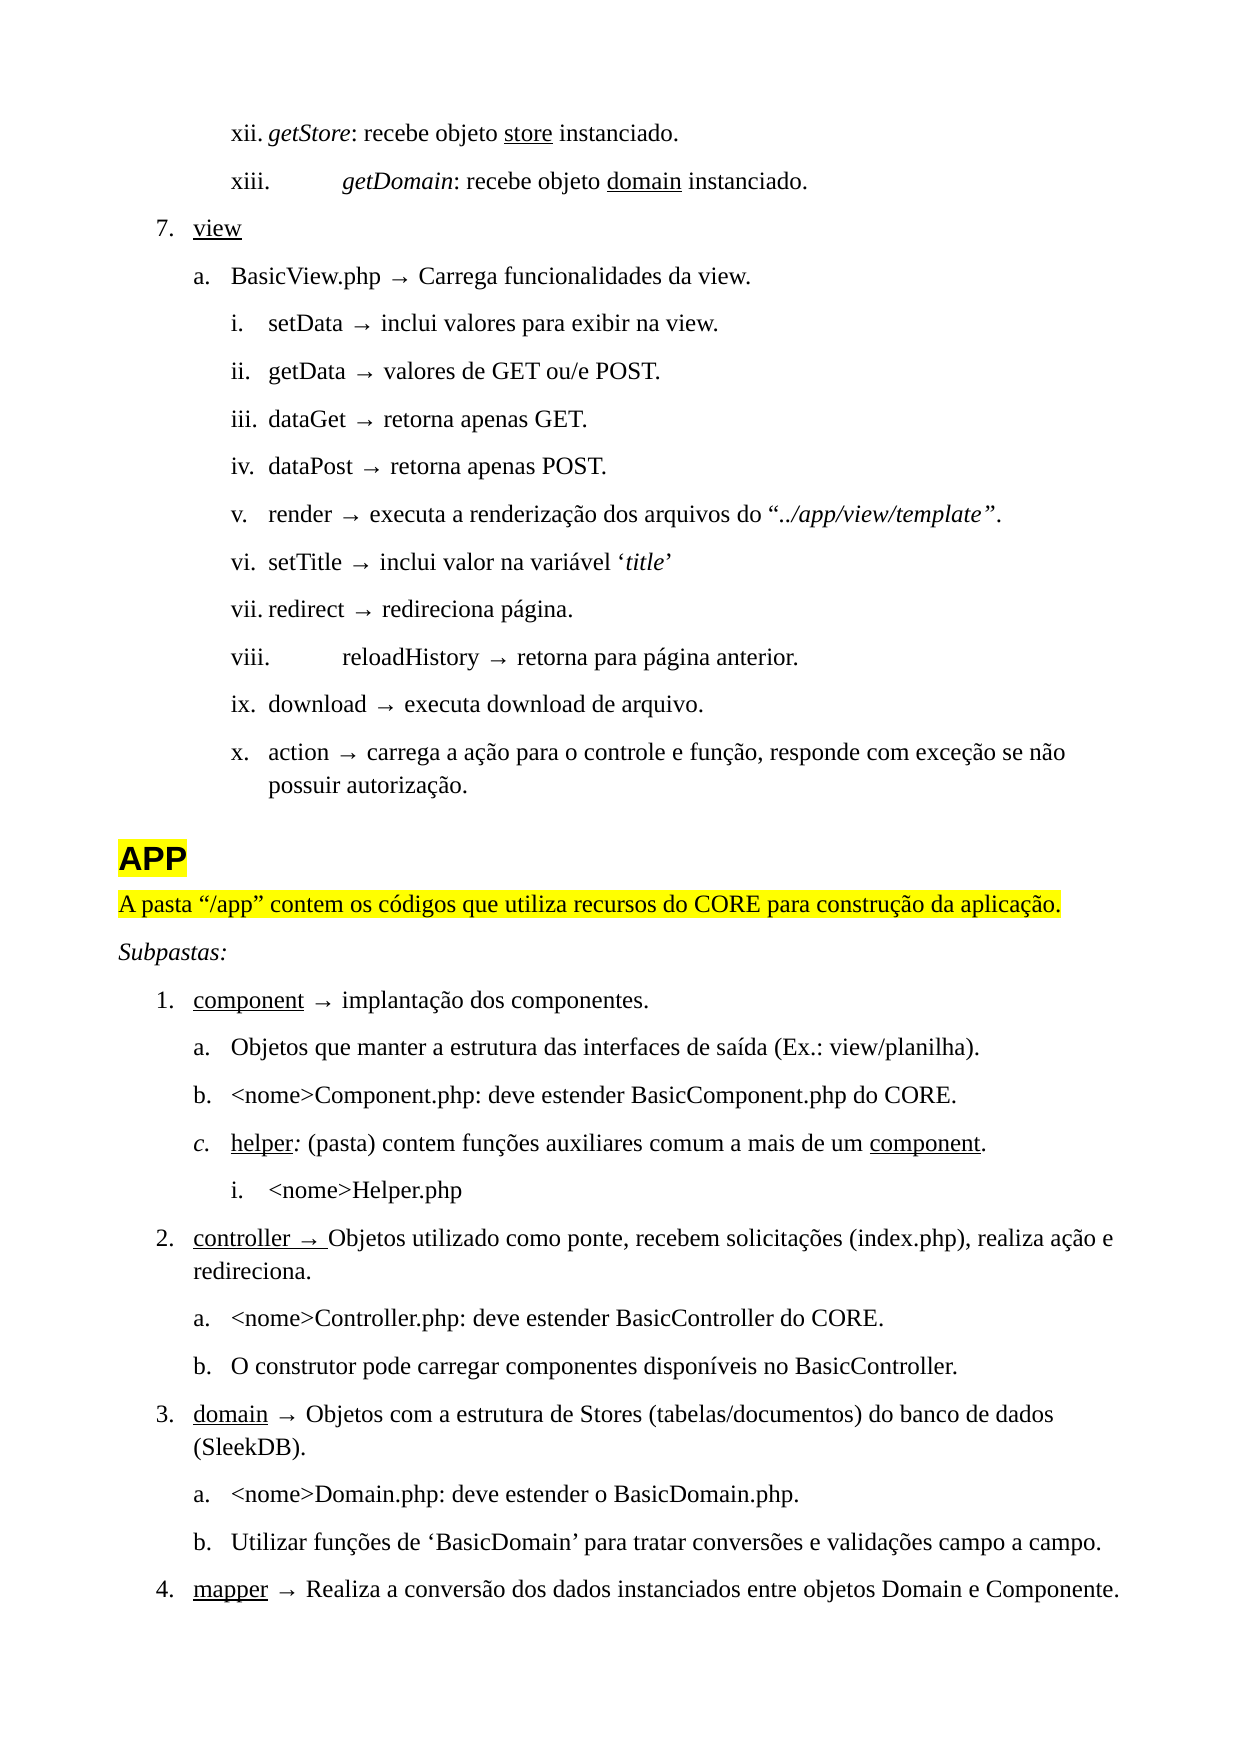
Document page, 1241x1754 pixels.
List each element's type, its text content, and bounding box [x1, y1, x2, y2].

text A pasta “/app” contem os códigos que utiliza recursos do CORE para construção da aplicação. [118, 889, 1122, 918]
list getData → valores de GET ou/e POST. [231, 356, 1122, 385]
list getStore: recebe objeto store instanciado. [231, 118, 1122, 147]
list reloadHistory → retorna para página anterior. [231, 642, 1122, 671]
list redirect → redireciona página. [231, 594, 1122, 623]
list action → carrega a ação para o controle e função, responde com exceção se não possuir autorização. [231, 737, 1122, 799]
list controller → Objetos utilizado como ponte, recebem solicitações (index.php), realiza ação e redireciona. [156, 1223, 1122, 1284]
subtitle APP [118, 838, 1122, 877]
list <nome>Component.php: deve estender BasicComponent.php do CORE. [193, 1080, 1122, 1109]
list <nome>Controller.php: deve estender BasicController do CORE. [193, 1303, 1122, 1332]
list <nome>Domain.php: deve estender o BasicDomain.php. [193, 1479, 1122, 1508]
list download → executa download de arquivo. [231, 689, 1122, 718]
list component → implantação dos componentes. [156, 985, 1122, 1013]
list getDomain: recebe objeto domain instanciado. [231, 166, 1122, 194]
list Utilizar funções de ‘BasicDomain’ para tratar conversões e validações campo a campo. [193, 1527, 1122, 1556]
text Subpastas: [118, 937, 1122, 966]
list view [156, 213, 1122, 242]
list dataPost → retorna apenas POST. [231, 451, 1122, 480]
list helper: (pasta) contem funções auxiliares comum a mais de um component. [193, 1128, 1122, 1156]
list setData → inclui valores para exibir na view. [231, 308, 1122, 337]
list Objetos que manter a estrutura das interfaces de saída (Ex.: view/planilha). [193, 1032, 1122, 1061]
list mapper → Realiza a conversão dos dados instanciados entre objetos Domain e Componente. [156, 1574, 1122, 1603]
list BasicView.php → Carrega funcionalidades da view. [193, 261, 1122, 290]
list <nome>Helper.php [231, 1175, 1122, 1204]
list domain → Objetos com a estrutura de Stores (tabelas/documentos) do banco de dados (SleekDB). [156, 1399, 1122, 1460]
list setTitle → inclui valor na variável ‘title’ [231, 547, 1122, 575]
list O construtor pode carregar componentes disponíveis no BasicController. [193, 1351, 1122, 1380]
list dataGet → retorna apenas GET. [231, 404, 1122, 432]
list render → executa a renderização dos arquivos do “../app/view/template”. [231, 499, 1122, 528]
